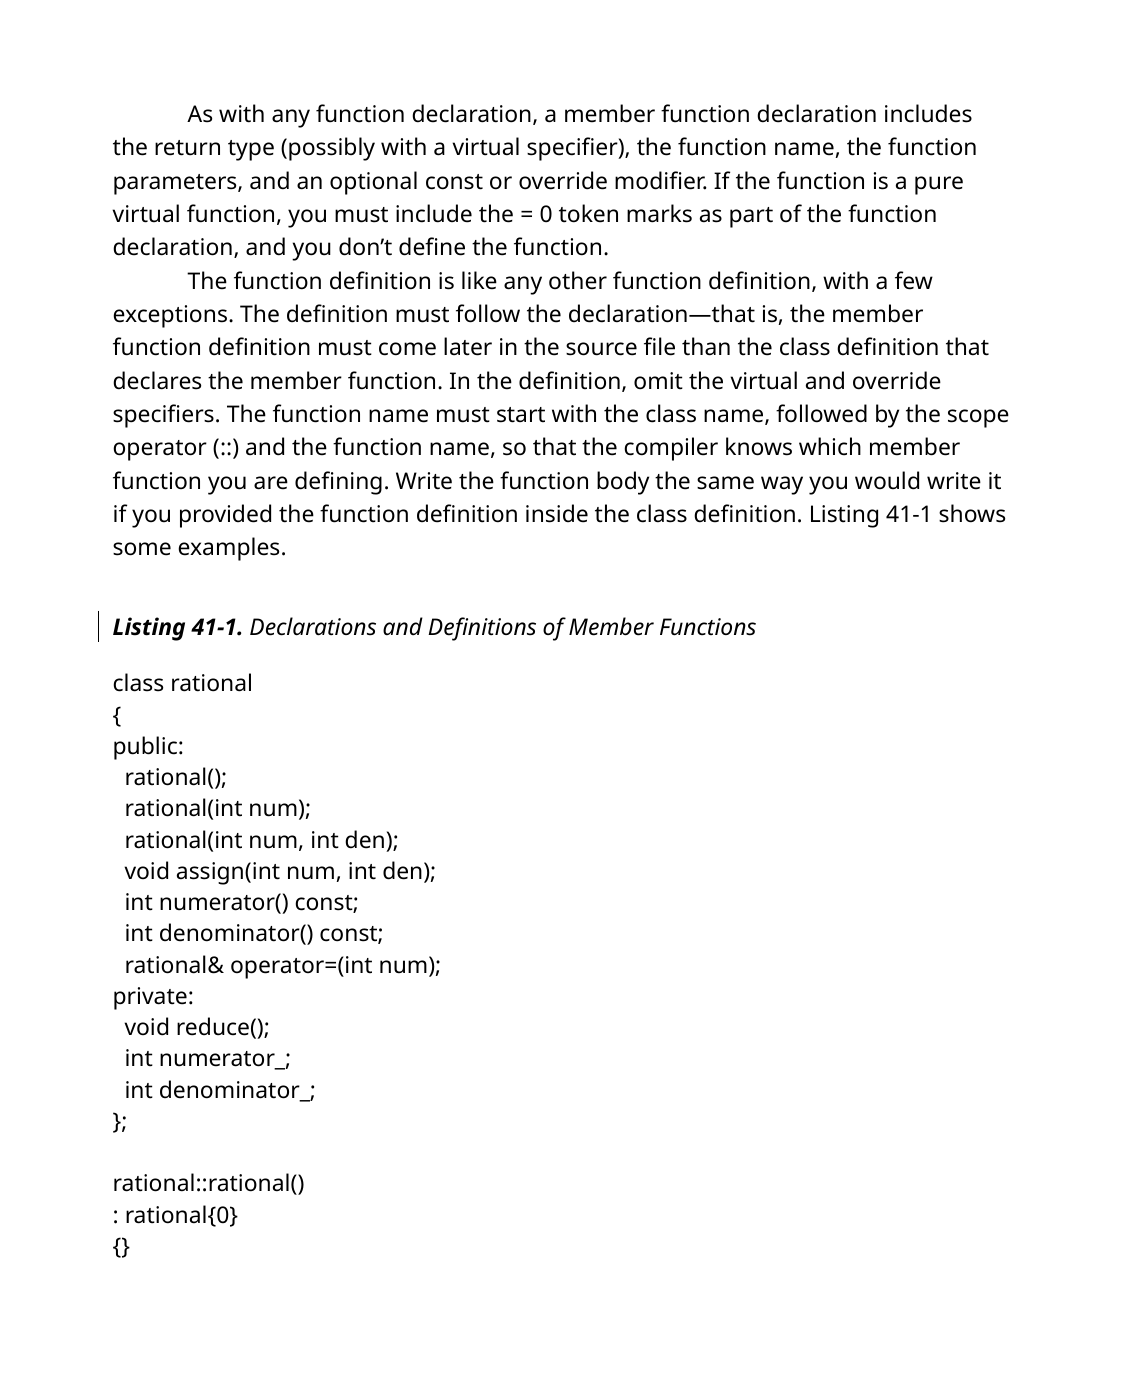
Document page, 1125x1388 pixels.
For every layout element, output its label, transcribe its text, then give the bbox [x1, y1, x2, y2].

text rational(int num); [112, 792, 1012, 823]
text The function definition is like any other function definition, with a few exceptions. The definition must follow the declaration—that is, the member function definition must come later in the source file than the class definition that declares the member function. In the definition, omit the virtual and override specifiers. The function name must start with the class name, followed by the scope operator (::) and the function name, so that the compiler knows which member function you are defining. Write the function body the same way you would write it if you provided the function definition inside the class definition. Listing 41-1 shows some examples. [112, 263, 1012, 563]
text { [112, 698, 1012, 730]
text {} [112, 1230, 1012, 1261]
text rational(); [112, 761, 1012, 792]
text }; [112, 1105, 1012, 1136]
text int numerator() const; [112, 886, 1012, 917]
text public: [112, 730, 1012, 761]
text rational::rational() [112, 1167, 1012, 1198]
text void reduce(); [112, 1011, 1012, 1042]
text As with any function declaration, a member function declaration includes the return type (possibly with a virtual specifier), the function name, the function parameters, and an optional const or override modifier. If the function is a pure virtual function, you must include the = 0 token marks as part of the function declaration, and you don’t define the function. [112, 96, 1012, 263]
text : rational{0} [112, 1198, 1012, 1230]
text int denominator() const; [112, 917, 1012, 948]
text private: [112, 980, 1012, 1011]
text rational& operator=(int num); [112, 948, 1012, 980]
text int denominator_; [112, 1073, 1012, 1105]
text class rational [112, 667, 1012, 698]
text void assign(int num, int den); [112, 855, 1012, 886]
text int numerator_; [112, 1042, 1012, 1073]
text rational(int num, int den); [112, 823, 1012, 855]
text Listing 41-1. Declarations and Definitions of Member Functions [112, 611, 1012, 642]
